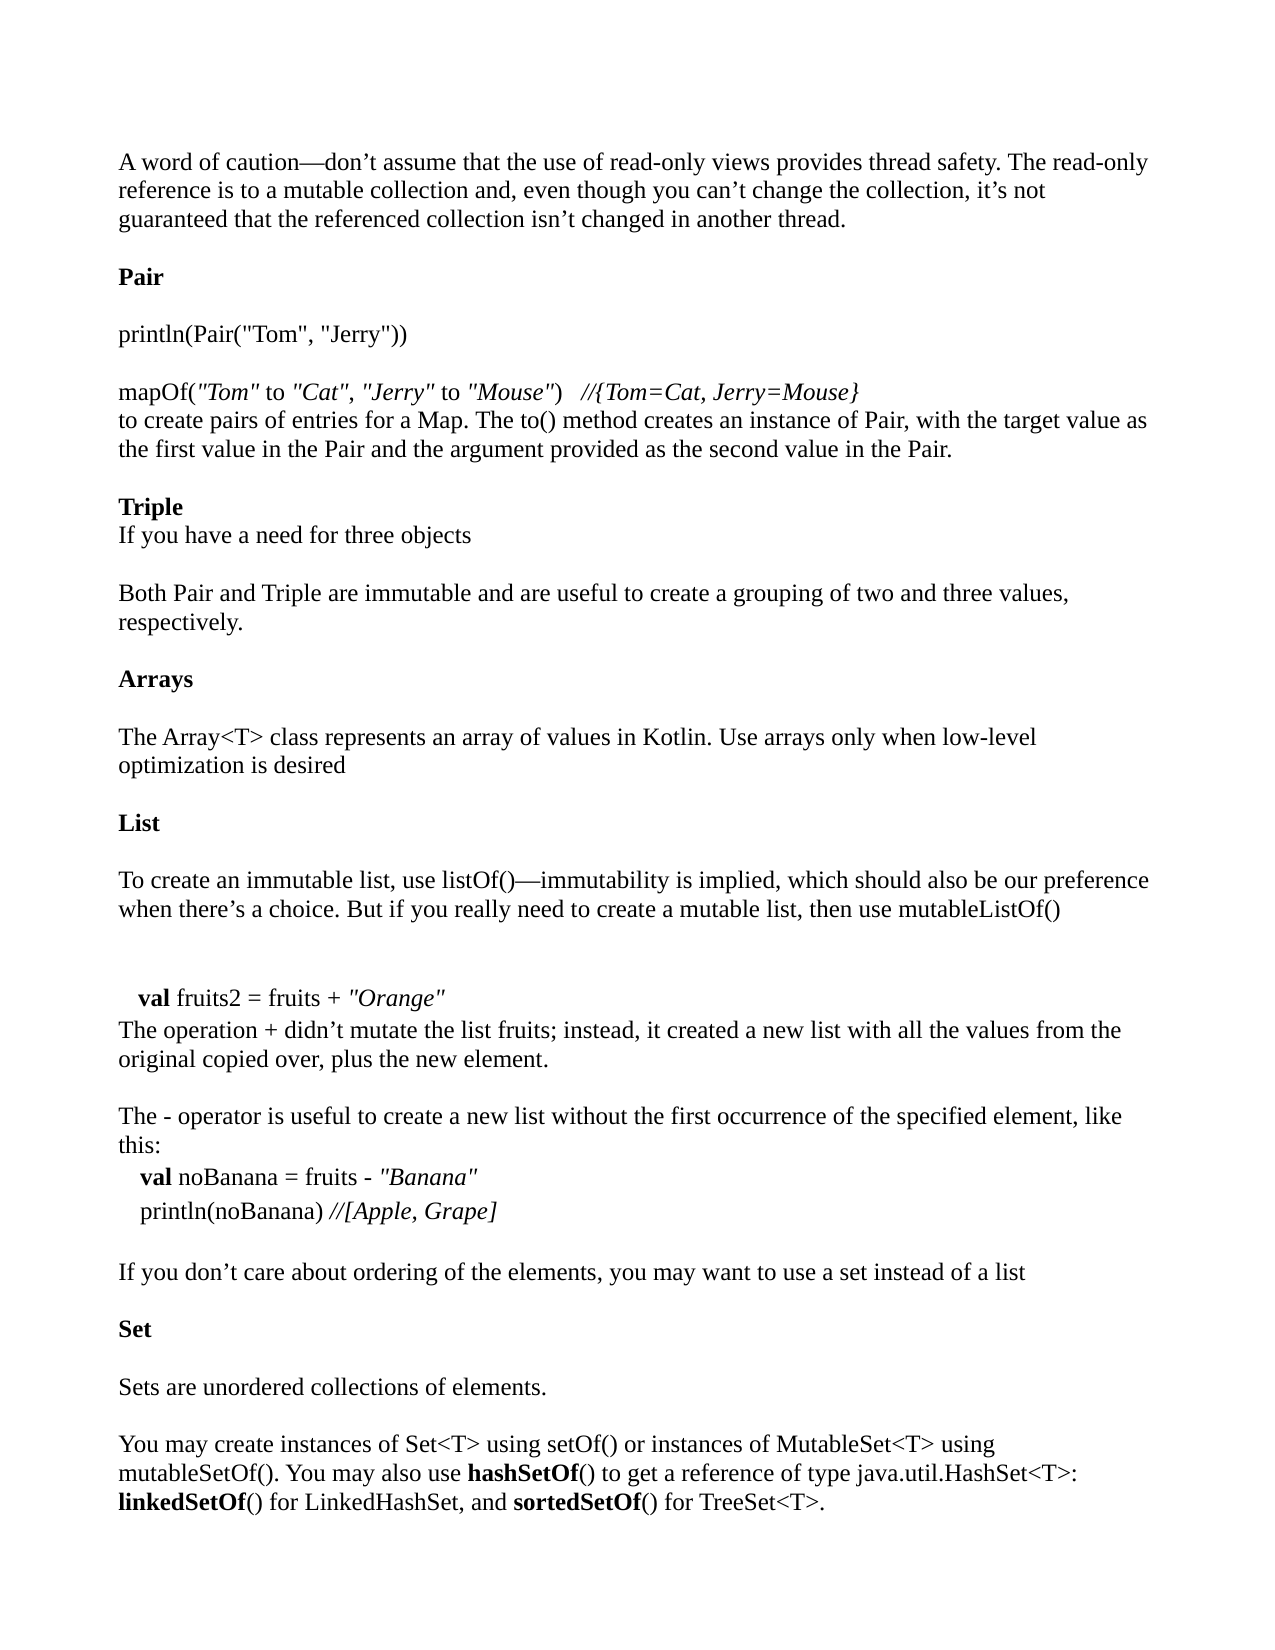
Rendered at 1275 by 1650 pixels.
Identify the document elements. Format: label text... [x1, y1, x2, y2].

text If you have a need for three objects [118, 521, 1157, 549]
text The - operator is useful to create a new list without the first occurrence of the specified element, like this: [118, 1101, 1157, 1159]
text Arrays [118, 664, 1157, 693]
table_header ​val​ noBanana = fruits - ​"Banana"​ [137, 1159, 508, 1193]
text mapOf(​"Tom"​ to ​"Cat"​, ​"Jerry"​ to ​"Mouse"​) ​//{Tom=Cat, Jerry=Mouse} to create pairs of entries for a Map. The to() method creates an instance of Pair, with the target value as the first value in the Pair and the argument provided as the second value in the Pair.​ [118, 377, 1157, 463]
text To create an immutable list, use listOf()—immutability is implied, which should also be our preference when there’s a choice. But if you really need to create a mutable list, then use mutableListOf() [118, 866, 1157, 923]
text Both Pair and Triple are immutable and are useful to create a grouping of two and three values, respectively. [118, 578, 1157, 636]
text A word of caution—don’t assume that the use of read-only views provides thread safety. The read-only reference is to a mutable collection and, even though you can’t change the collection, it’s not guaranteed that the referenced collection isn’t changed in another thread. [118, 147, 1157, 233]
text You may create instances of Set<T> using setOf() or instances of MutableSet<T> using mutableSetOf(). You may also use hashSetOf() to get a reference of type java.util.HashSet<T>: linkedSetOf() for LinkedHashSet, and sortedSetOf() for TreeSet<T>. [118, 1429, 1157, 1516]
text If you don’t care about ordering of the elements, you may want to use a set instead of a list [118, 1257, 1157, 1286]
text Set [118, 1314, 1157, 1343]
table_header [118, 1159, 137, 1193]
table_header ​val​ fruits2 = fruits + ​"Orange"​ [135, 981, 457, 1015]
text List [118, 808, 1157, 837]
text Sets are unordered collections of elements. [118, 1372, 1157, 1401]
text println(Pair(​"Tom"​, ​"Jerry"​)) [118, 319, 1157, 348]
text The Array<T> class represents an array of values in Kotlin. Use arrays only when low-level optimization is desired [118, 722, 1157, 779]
table_cell println(noBanana) ​//[Apple, Grape]​ [137, 1194, 508, 1228]
text The operation + didn’t mutate the list fruits; instead, it created a new list with all the values from the original copied over, plus the new element. [118, 1015, 1157, 1073]
table_cell ​ [118, 1194, 137, 1228]
text Pair [118, 262, 1157, 291]
text Triple [118, 492, 1157, 521]
table_header [118, 981, 135, 1015]
